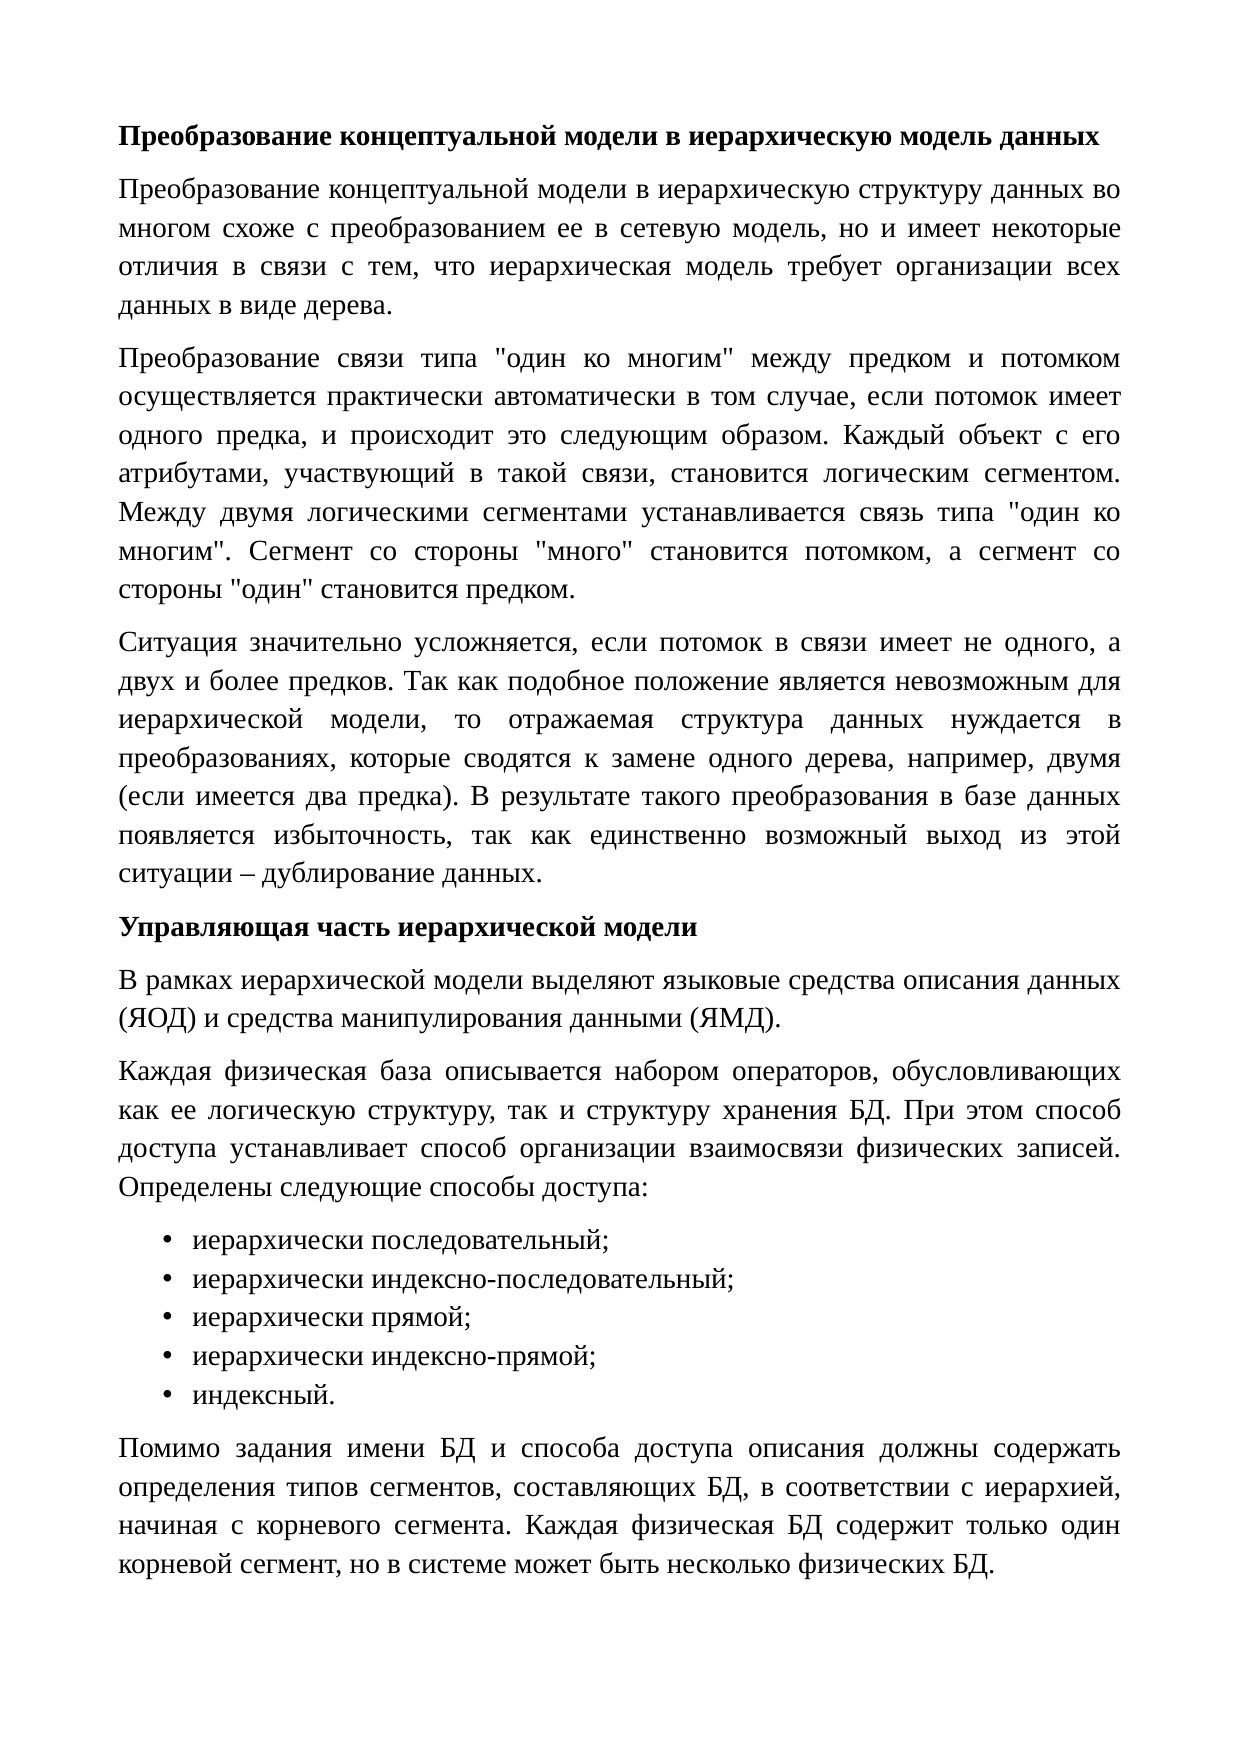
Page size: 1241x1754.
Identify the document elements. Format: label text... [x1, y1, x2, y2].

list иерархически индексно-прямой; [162, 1338, 1122, 1372]
text Управляющая часть иерархической модели [118, 909, 1122, 942]
text В рамках иерархической модели выделяют языковые средства описания данных (ЯОД) и средства манипулирования данными (ЯМД). [118, 962, 1122, 1034]
text Преобразование связи типа "один ко многим" между предком и потомком осуществляется практически автоматически в том случае, если потомок имеет одного предка, и происходит это следующим образом. Каждый объект с его атрибутами, участвующий в такой связи, становится логическим сегментом. Между двумя логическими сегментами устанавливается связь типа "один ко многим". Сегмент со стороны "много" становится потомком, а сегмент со стороны "один" становится предком. [118, 340, 1122, 605]
list иерархически прямой; [162, 1299, 1122, 1333]
list иерархически индексно-последовательный; [162, 1261, 1122, 1294]
list иерархически последовательный; [162, 1222, 1122, 1256]
list индексный. [162, 1377, 1122, 1411]
text Каждая физическая база описывается набором операторов, обусловливающих как ее логическую структуру, так и структуру хранения БД. При этом способ доступа устанавливает способ организации взаимосвязи физических записей. Определены следующие способы доступа: [118, 1053, 1122, 1203]
text Преобразование концептуальной модели в иерархическую модель данных [118, 118, 1122, 152]
text Помимо задания имени БД и способа доступа описания должны содержать определения типов сегментов, составляющих БД, в соответствии с иерархией, начиная с корневого сегмента. Каждая физическая БД содержит только один корневой сегмент, но в системе может быть несколько физических БД. [118, 1430, 1122, 1579]
text Преобразование концептуальной модели в иерархическую структуру данных во многом схоже с преобразованием ее в сетевую модель, но и имеет некоторые отличия в связи с тем, что иерархическая модель требует организации всех данных в виде дерева. [118, 171, 1122, 320]
text Ситуация значительно усложняется, если потомок в связи имеет не одного, а двух и более предков. Так как подобное положение является невозможным для иерархической модели, то отражаемая структура данных нуждается в преобразованиях, которые сводятся к замене одного дерева, например, двумя (если имеется два предка). В результате такого преобразования в базе данных появляется избыточность, так как единственно возможный выход из этой ситуации – дублирование данных. [118, 624, 1122, 889]
